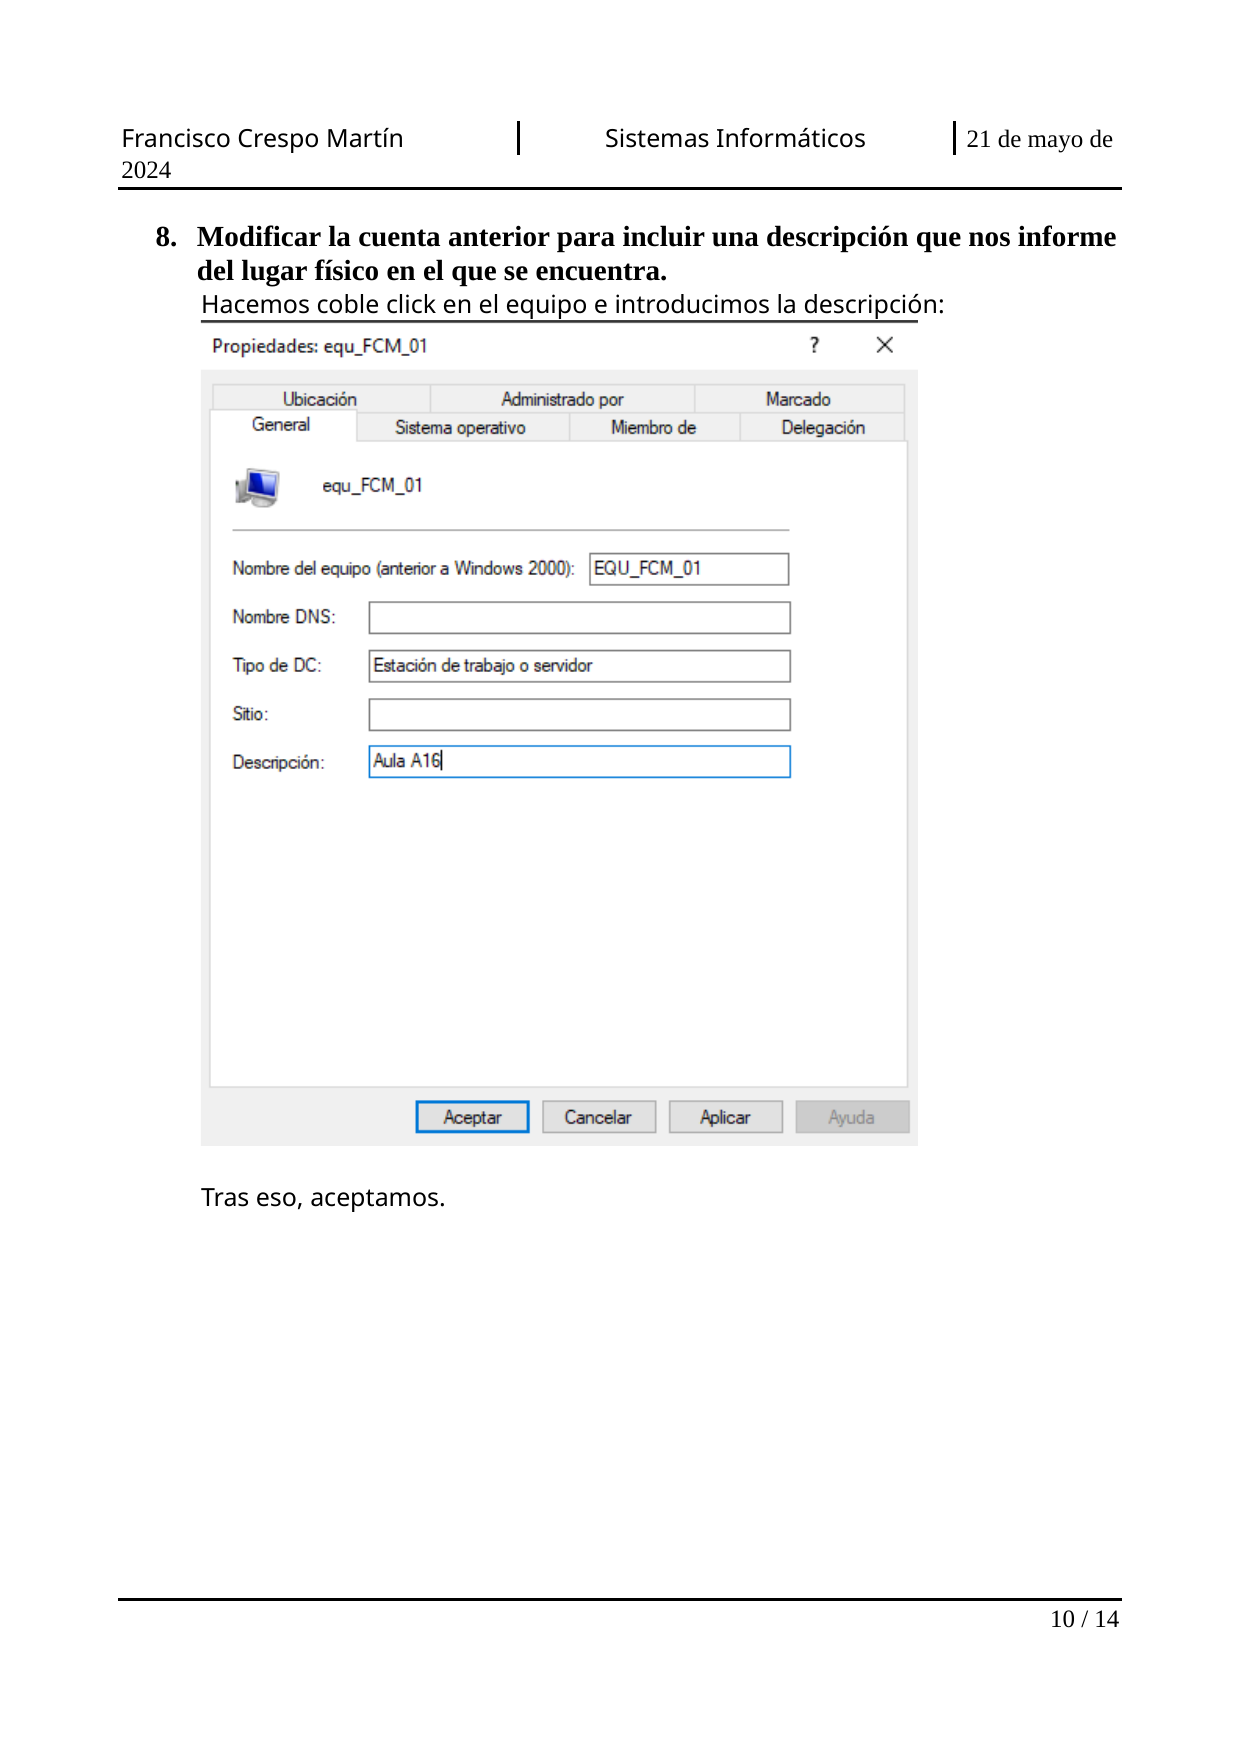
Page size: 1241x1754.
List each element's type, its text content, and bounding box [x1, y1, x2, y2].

picture [200, 320, 918, 1146]
subtitle Modificar la cuenta anterior para incluir una descripción que nos informe del lugar físico en el que se encuentra. [155, 219, 1122, 286]
subtitle Hacemos coble click en el equipo e introducimos la descripción: [201, 286, 1122, 321]
subtitle Tras eso, aceptamos. [201, 1179, 1122, 1213]
